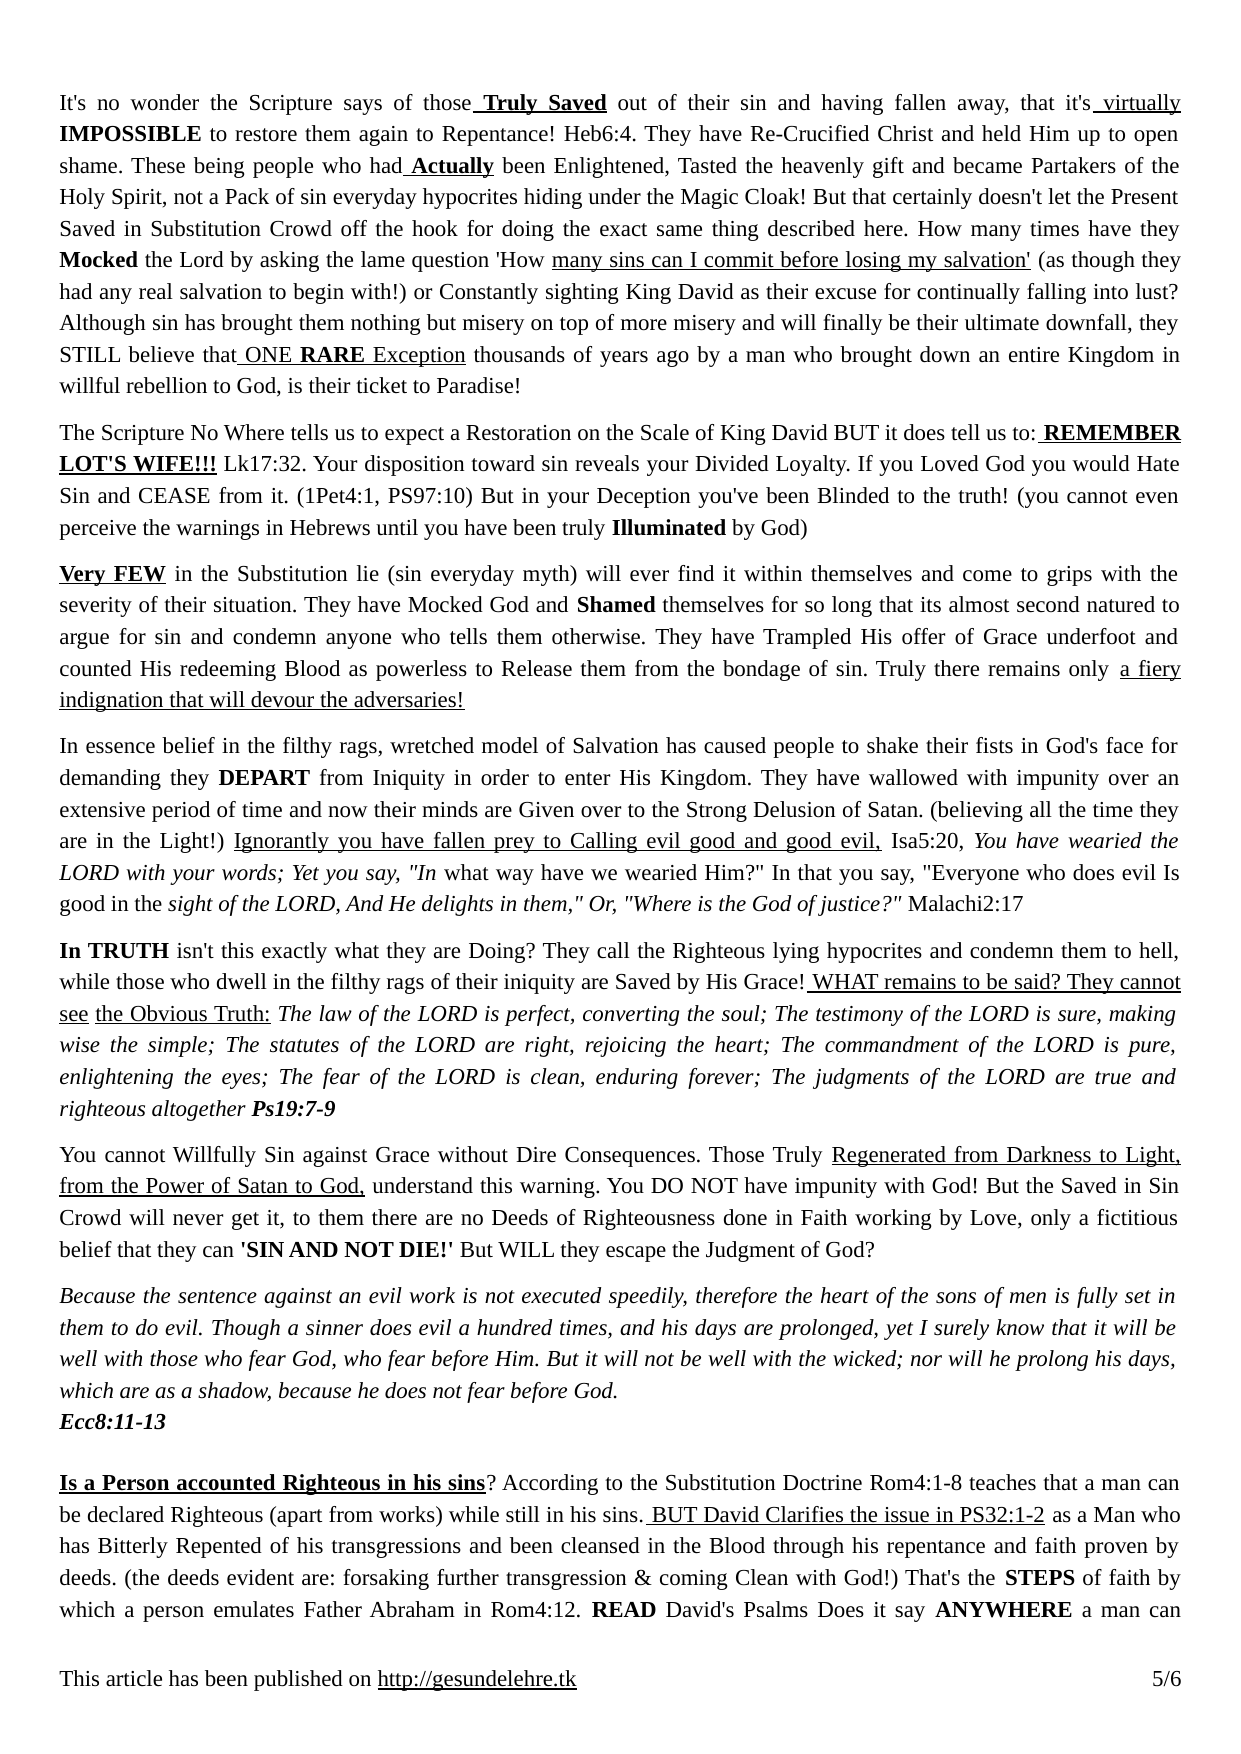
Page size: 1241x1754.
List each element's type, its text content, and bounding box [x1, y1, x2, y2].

text Very FEW in the Substitution lie (sin everyday myth) will ever find it within themselves and come to grips with the severity of their situation. They have Mocked God and Shamed themselves for so long that its almost second natured to argue for sin and condemn anyone who tells them otherwise. They have Trampled His offer of Grace underfoot and counted His redeeming Blood as powerless to Release them from the bondage of sin. Truly there remains only a fiery indignation that will devour the adversaries! [59, 560, 1181, 713]
text It's no wonder the Scripture says of those Truly Saved out of their sin and having fallen away, that it's virtually IMPOSSIBLE to restore them again to Repentance! Heb6:4. They have Re-Crucified Christ and held Him up to open shame. These being people who had Actually been Enlightened, Tasted the heavenly gift and became Partakers of the Holy Spirit, not a Pack of sin everyday hypocrites hiding under the Magic Cloak! But that certainly doesn't let the Present Saved in Substitution Crowd off the hook for doing the exact same thing described here. How many times have they Mocked the Lord by asking the lame question 'How many sins can I commit before losing my salvation' (as though they had any real salvation to begin with!) or Constantly sighting King David as their excuse for continually falling into lust? Although sin has brought them nothing but misery on top of more misery and will finally be their ultimate downfall, they STILL believe that ONE RARE Exception thousands of years ago by a man who brought down an entire Kingdom in willful rebellion to God, is their ticket to Paradise! [59, 88, 1181, 399]
text In TRUTH isn't this exactly what they are Doing? They call the Righteous lying hypocrites and condemn them to hell, while those who dwell in the filthy rags of their iniquity are Saved by His Grace! WHAT remains to be said? They cannot see the Obvious Truth: The law of the LORD is perfect, converting the soul; The testimony of the LORD is sure, making wise the simple; The statutes of the LORD are right, rejoicing the heart; The commandment of the LORD is pure, enlightening the eyes; The fear of the LORD is clean, enduring forever; The judgments of the LORD are true and righteous altogether Ps19:7-9 [59, 937, 1181, 1121]
text In essence belief in the filthy rags, wretched model of Salvation has caused people to shake their fists in God's face for demanding they DEPART from Iniquity in order to enter His Kingdom. They have wallowed with impunity over an extensive period of time and now their minds are Given over to the Strong Delusion of Satan. (believing all the time they are in the Light!) Ignorantly you have fallen prey to Calling evil good and good evil, Isa5:20, You have wearied the LORD with your words; Yet you say, "In what way have we wearied Him?" In that you say, "Everyone who does evil Is good in the sight of the LORD, And He delights in them," Or, "Where is the God of justice?" Malachi2:17 [59, 733, 1181, 917]
text Is a Person accounted Righteous in his sins? According to the Substitution Doctrine Rom4:1-8 teaches that a man can be declared Righteous (apart from works) while still in his sins. BUT David Clarifies the issue in PS32:1-2 as a Man who has Bitterly Repented of his transgressions and been cleansed in the Blood through his repentance and faith proven by deeds. (the deeds evident are: forsaking further transgression & coming Clean with God!) That's the STEPS of faith by which a person emulates Father Abraham in Rom4:12. READ David's Psalms Does it say ANYWHERE a man can [59, 1469, 1181, 1622]
text Because the sentence against an evil work is not executed speedily, therefore the heart of the sons of men is fully set in them to do evil. Though a sinner does evil a hundred times, and his days are prolonged, yet I surely know that it will be well with those who fear God, who fear before Him. But it will not be well with the wicked; nor will he prolong his days, which are as a shadow, because he does not fear before God. [59, 1282, 1181, 1403]
text Ecc8:11-13 [59, 1408, 1181, 1434]
text You cannot Willfully Sin against Grace without Dire Consequences. Those Truly Regenerated from Darkness to Light, from the Power of Satan to God, understand this warning. You DO NOT have impunity with God! But the Saved in Sin Crowd will never get it, to them there are no Deeds of Righteousness done in Faith working by Love, only a fictitious belief that they can 'SIN AND NOT DIE!' But WILL they escape the Judgment of God? [59, 1141, 1181, 1262]
text The Scripture No Where tells us to expect a Restoration on the Scale of King David BUT it does tell us to: REMEMBER LOT'S WIFE!!! Lk17:32. Your disposition toward sin reveals your Divided Loyalty. If you Loved God you would Hate Sin and CEASE from it. (1Pet4:1, PS97:10) But in your Deception you've been Blinded to the truth! (you cannot even perceive the warnings in Hebrews until you have been truly Illuminated by God) [59, 419, 1181, 540]
